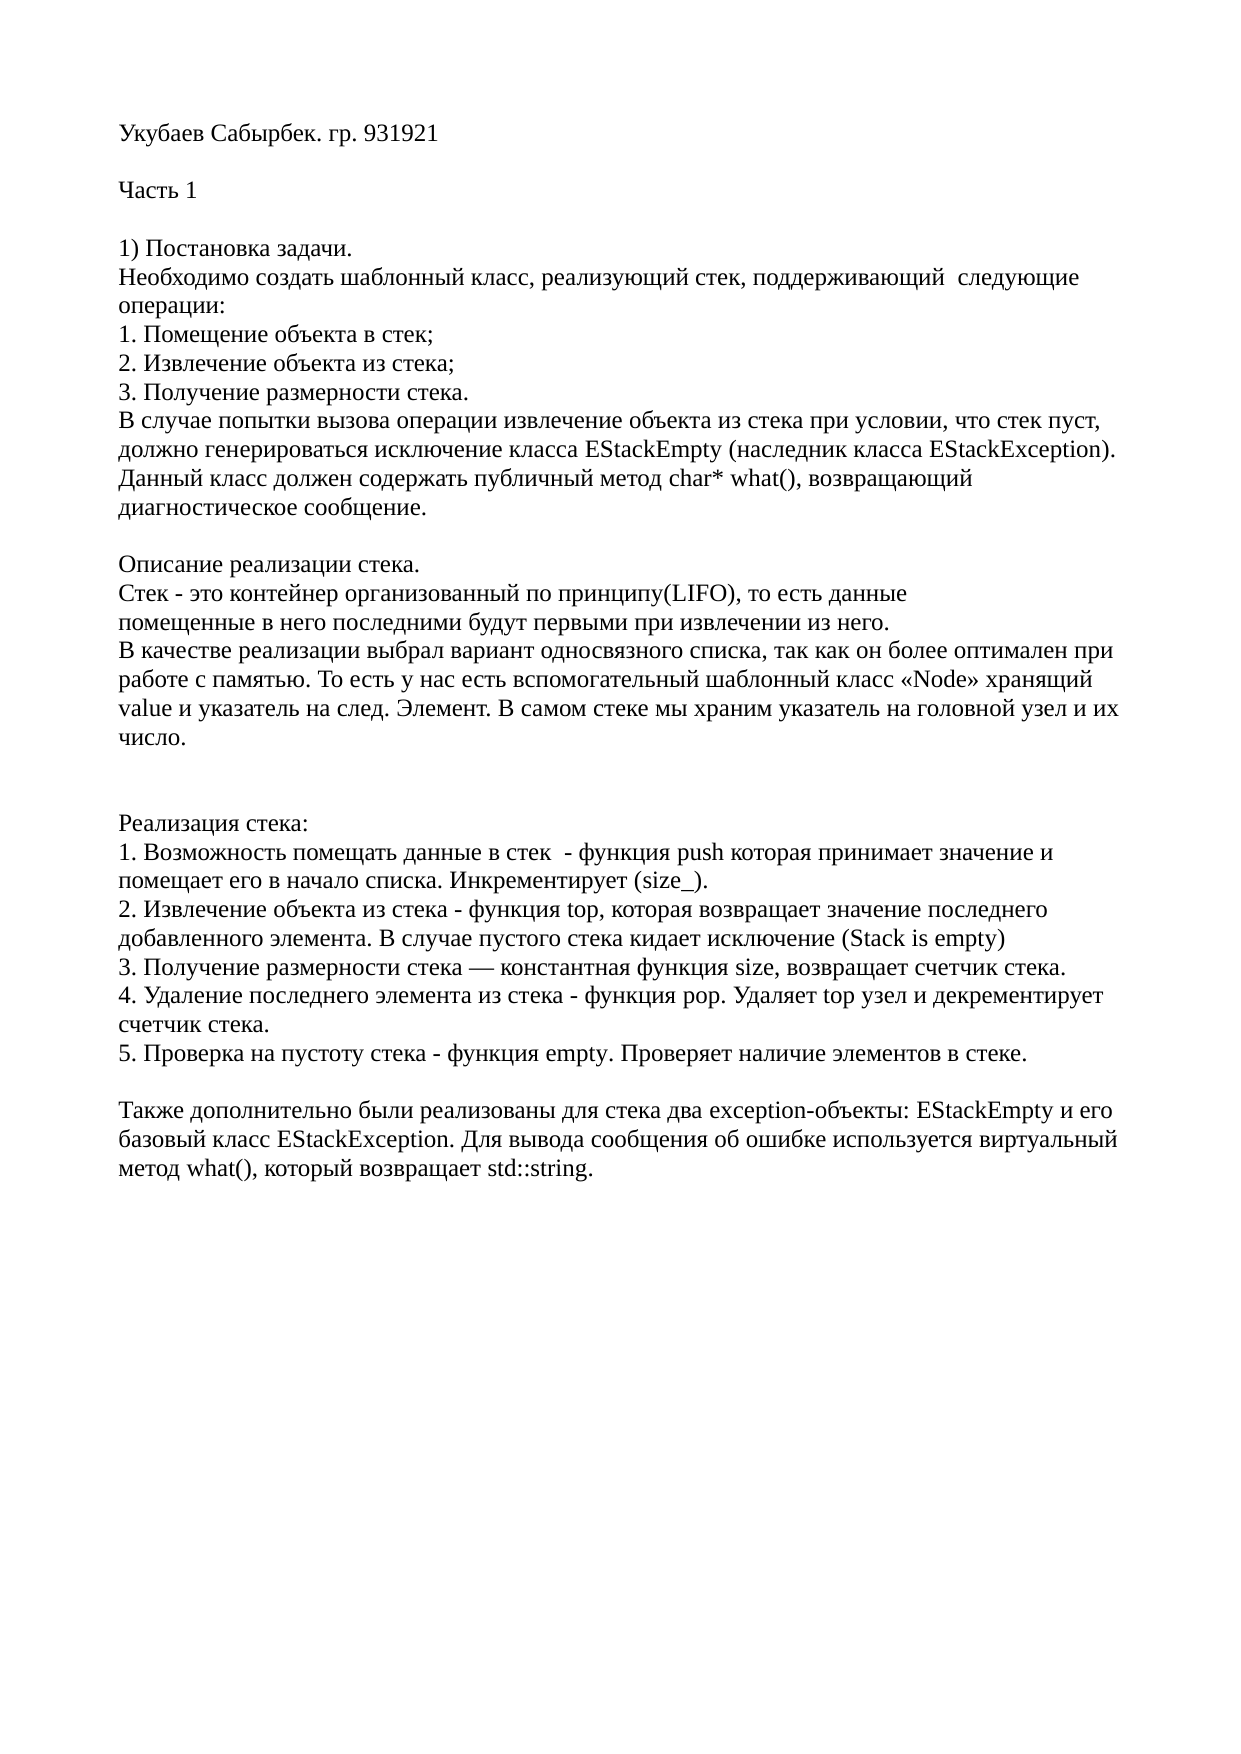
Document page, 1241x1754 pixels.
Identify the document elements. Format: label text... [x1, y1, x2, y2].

text 2. Извлечение объекта из стека; [118, 348, 1122, 377]
text 5. Проверка на пустоту стека - функция empty. Проверяет наличие элементов в стеке. [118, 1038, 1122, 1067]
text Описание реализации стека. [118, 549, 1122, 578]
text Необходимо создать шаблонный класс, реализующий стек, поддерживающий следующие операции: [118, 262, 1122, 319]
text Данный класс должен содержать публичный метод char* what(), возвращающий диагностическое сообщение. [118, 463, 1122, 521]
text 1. Помещение объекта в стек; [118, 319, 1122, 348]
text В случае попытки вызова операции извлечение объекта из стека при условии, что стек пуст, должно генерироваться исключение класса EStackEmpty (наследник класса EStackException). [118, 406, 1122, 463]
text 3. Получение размерности стека. [118, 377, 1122, 406]
text Укубаев Сабырбек. гр. 931921 [118, 118, 1122, 147]
text 2. Извлечение объекта из стека - функция top, которая возвращает значение последнего добавленного элемента. В случае пустого стека кидает исключение (Stack is empty) [118, 894, 1122, 952]
text Реализация стека: [118, 808, 1122, 837]
text Часть 1 1) Постановка задачи. [118, 176, 1122, 262]
text Стек - это контейнер организованный по принципу(LIFO), то есть данные [118, 578, 1122, 607]
text 4. Удаление последнего элемента из стека - функция pop. Удаляет top узел и декрементирует счетчик стека. [118, 981, 1122, 1038]
text 3. Получение размерности стека — константная функция size, возвращает счетчик стека. [118, 952, 1122, 981]
text помещенные в него последними будут первыми при извлечении из него. В качестве реализации выбрал вариант односвязного списка, так как он более оптимален при работе с памятью. То есть у нас есть вспомогательный шаблонный класс «Node» хранящий value и указатель на след. Элемент. В самом стеке мы храним указатель на головной узел и их число. [118, 607, 1122, 779]
text 1. Возможность помещать данные в стек - функция push которая принимает значение и помещает его в начало списка. Инкрементирует (size_). [118, 837, 1122, 894]
text Также дополнительно были реализованы для стека два exception-объекты: EStackEmpty и его базовый класс EStackException. Для вывода сообщения об ошибке используется виртуальный метод what(), который возвращает std::string. [118, 1096, 1122, 1182]
